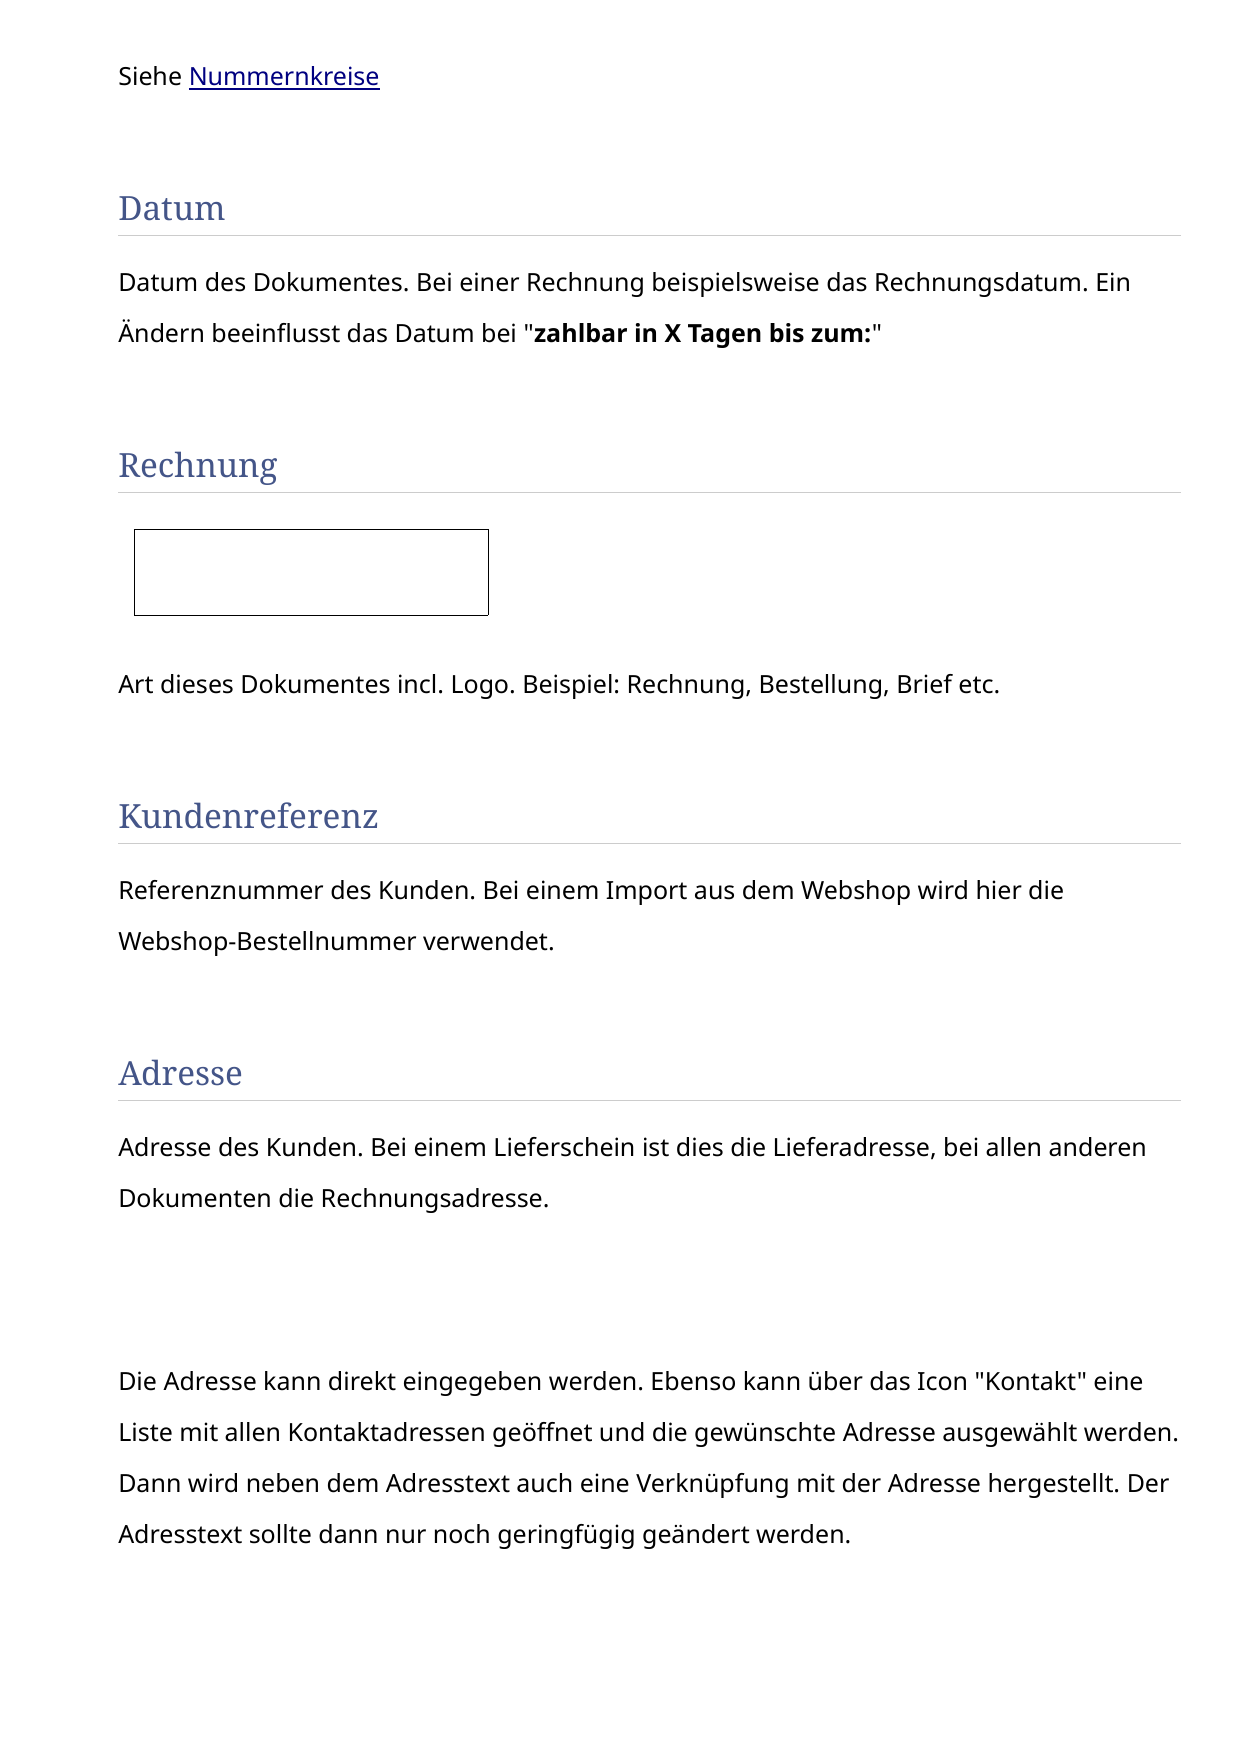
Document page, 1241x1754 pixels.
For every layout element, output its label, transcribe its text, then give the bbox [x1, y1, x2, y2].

subtitle Datum [118, 185, 1181, 235]
text Siehe Nummernkreise [118, 59, 1181, 93]
text Die Adresse kann direkt eingegeben werden. Ebenso kann über das Icon "Kontakt" eine Liste mit allen Kontaktadressen geöffnet und die gewünschte Adresse ausgewählt werden. Dann wird neben dem Adresstext auch eine Verknüpfung mit der Adresse hergestellt. Der Adresstext sollte dann nur noch geringfügig geändert werden. [118, 1363, 1181, 1551]
text Adresse des Kunden. Bei einem Lieferschein ist dies die Lieferadresse, bei allen anderen Dokumenten die Rechnungsadresse. [118, 1130, 1181, 1215]
subtitle Kundenreferenz [118, 793, 1181, 843]
subtitle Rechnung [118, 442, 1181, 492]
text Art dieses Dokumentes incl. Logo. Beispiel: Rechnung, Bestellung, Brief etc. [118, 667, 1181, 701]
text Referenznummer des Kunden. Bei einem Import aus dem Webshop wird hier die Webshop-Bestellnummer verwendet. [118, 873, 1181, 958]
subtitle Adresse [118, 1050, 1181, 1100]
text Datum des Dokumentes. Bei einer Rechnung beispielsweise das Rechnungsdatum. Ein Ändern beeinflusst das Datum bei "zahlbar in X Tagen bis zum:" [118, 265, 1181, 350]
